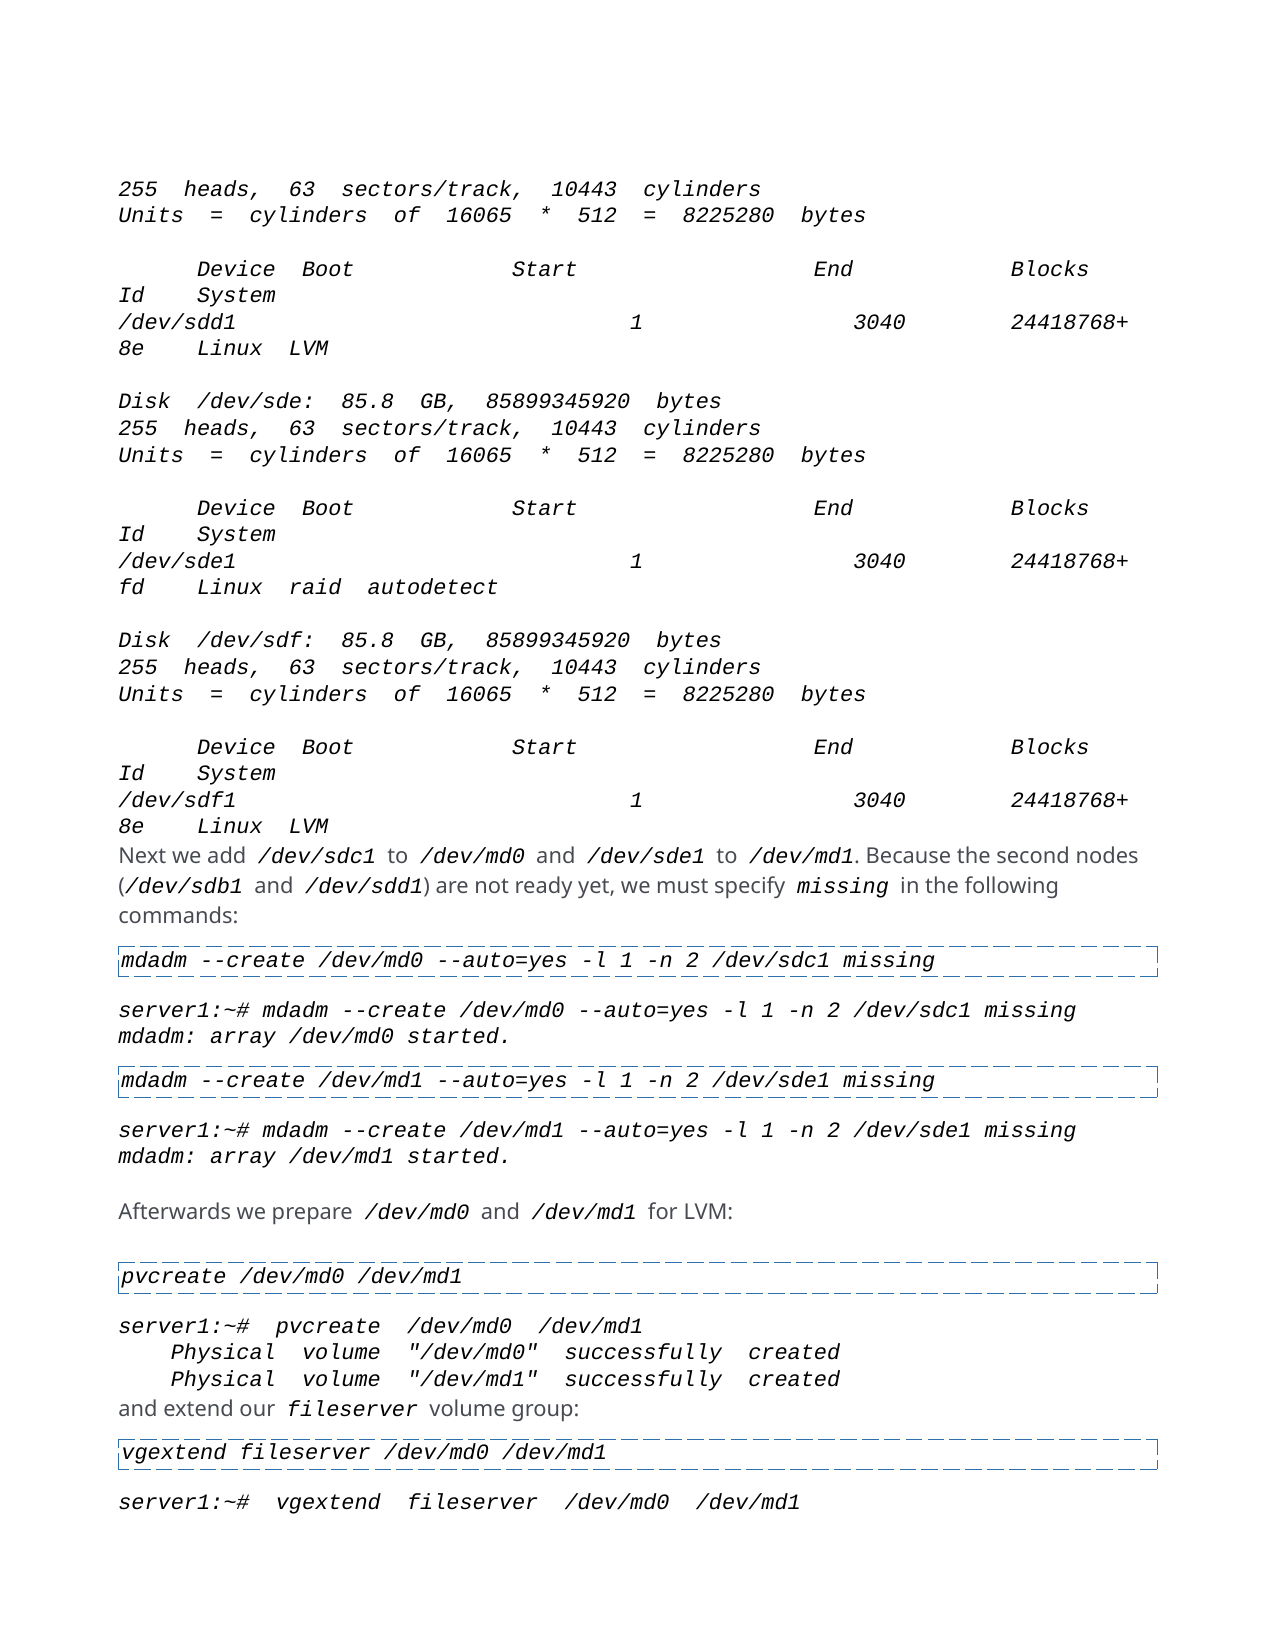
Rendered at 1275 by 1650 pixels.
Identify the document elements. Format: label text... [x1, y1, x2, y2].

text server1:~# mdadm --create /dev/md1 --auto=yes -l 1 -n 2 /dev/sde1 missing mdadm: array /dev/md1 started. [118, 1117, 1157, 1170]
text Afterwards we prepare /dev/md0 and /dev/md1 for LVM: [118, 1196, 1157, 1226]
text server1:~# mdadm --create /dev/md0 --auto=yes -l 1 -n 2 /dev/sdc1 missing mdadm: array /dev/md0 started. [118, 997, 1157, 1050]
text 255 heads, 63 sectors/track, 10443 cylinders Units = cylinders of 16065 * 512 = 8225280 bytes Device Boot Start End Blocks Id System /dev/sdd1 1 3040 24418768+ 8e Linux LVM Disk /dev/sde: 85.8 GB, 85899345920 bytes 255 heads, 63 sectors/track, 10443 cylinders Units = cylinders of 16065 * 512 = 8225280 bytes Device Boot Start End Blocks Id System /dev/sde1 1 3040 24418768+ fd Linux raid autodetect Disk /dev/sdf: 85.8 GB, 85899345920 bytes 255 heads, 63 sectors/track, 10443 cylinders Units = cylinders of 16065 * 512 = 8225280 bytes Device Boot Start End Blocks Id System /dev/sdf1 1 3040 24418768+ 8e Linux LVM [118, 176, 1157, 840]
text pvcreate /dev/md0 /dev/md1 [118, 1262, 1157, 1293]
text server1:~# vgextend fileserver /dev/md0 /dev/md1 [118, 1490, 1157, 1516]
text mdadm --create /dev/md1 --auto=yes -l 1 -n 2 /dev/sde1 missing [118, 1066, 1157, 1097]
text vgextend fileserver /dev/md0 /dev/md1 [118, 1438, 1157, 1469]
text and extend our fileserver volume group: [118, 1393, 1157, 1423]
text Next we add /dev/sdc1 to /dev/md0 and /dev/sde1 to /dev/md1. Because the second nodes (/dev/sdb1 and /dev/sdd1) are not ready yet, we must specify missing in the following commands: [118, 840, 1157, 930]
text mdadm --create /dev/md0 --auto=yes -l 1 -n 2 /dev/sdc1 missing [118, 946, 1157, 977]
text server1:~# pvcreate /dev/md0 /dev/md1 Physical volume "/dev/md0" successfully created Physical volume "/dev/md1" successfully created [118, 1313, 1157, 1393]
